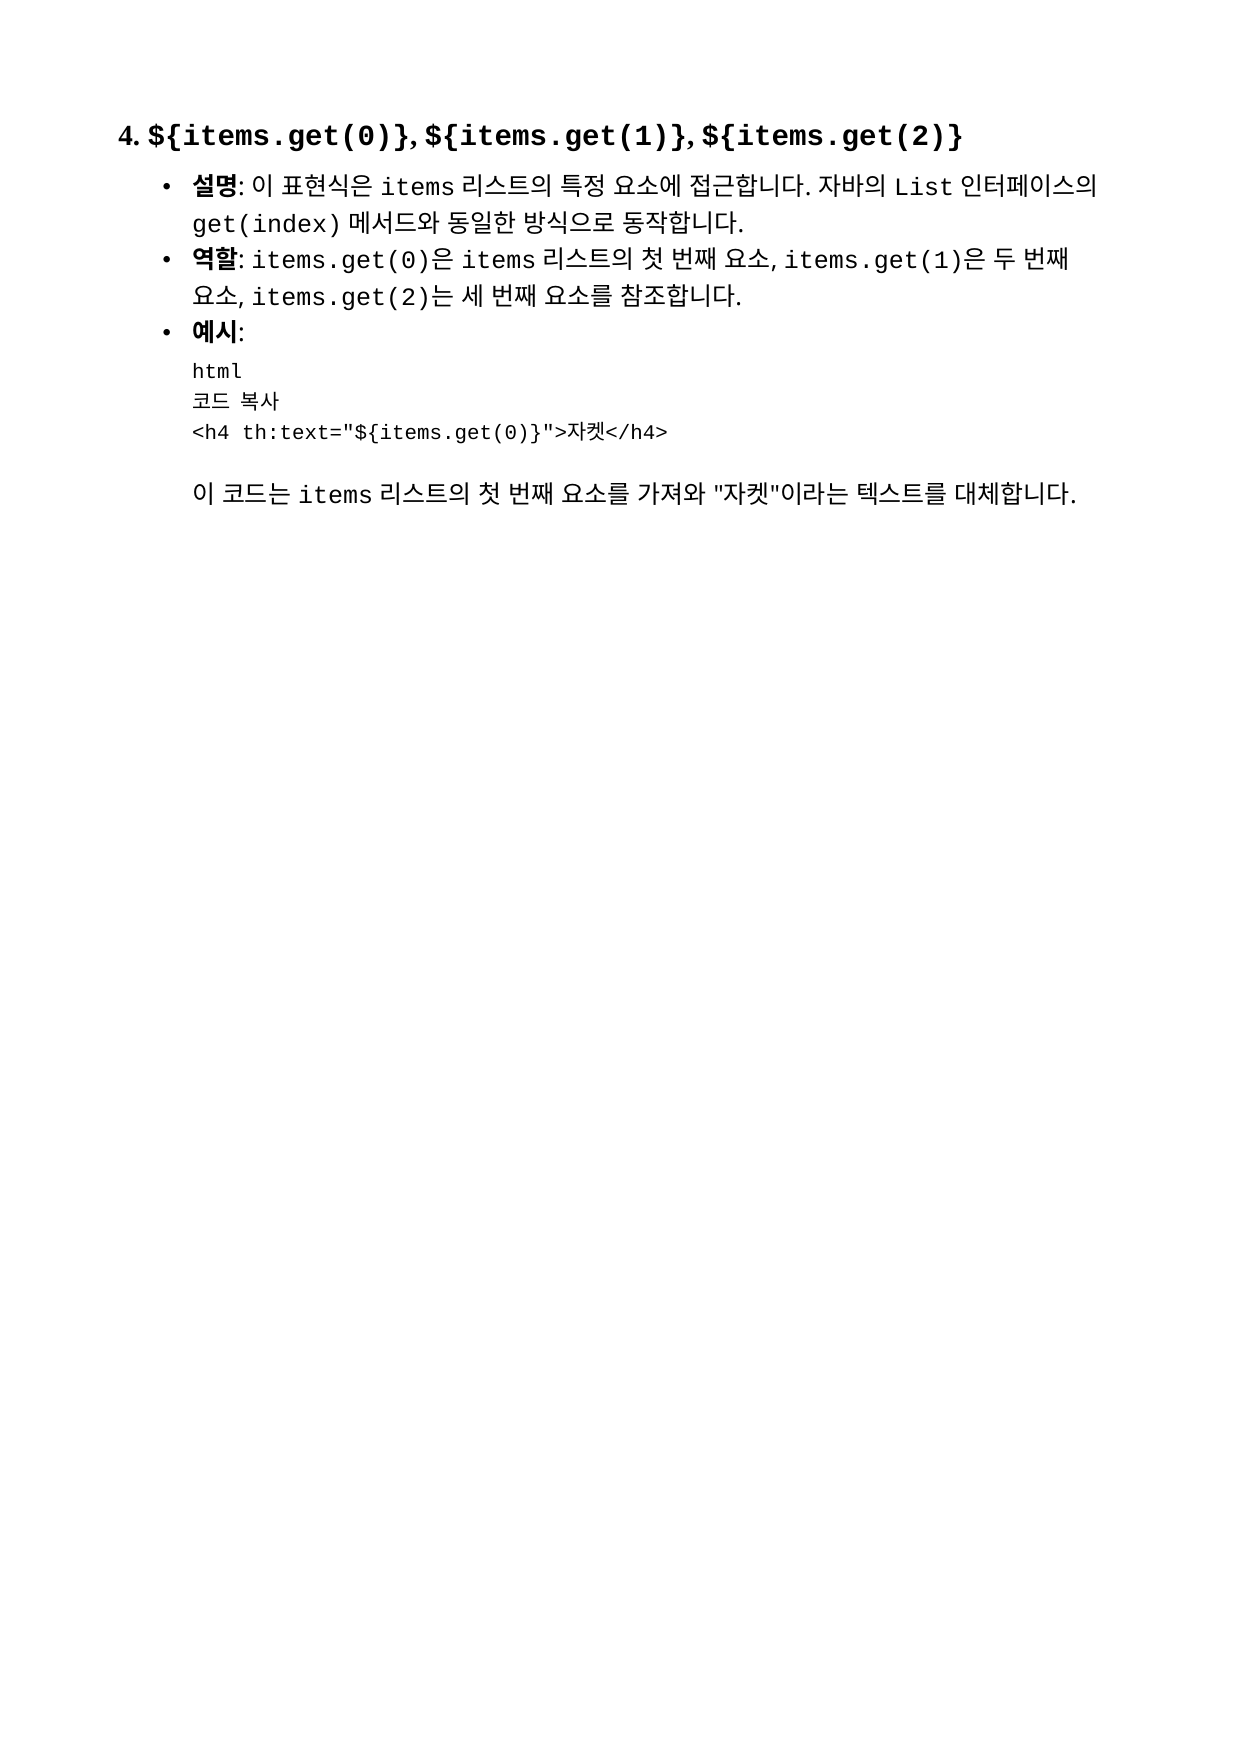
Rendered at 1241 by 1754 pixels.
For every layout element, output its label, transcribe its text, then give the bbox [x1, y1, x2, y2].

list 역할: items.get(0)은 items 리스트의 첫 번째 요소, items.get(1)은 두 번째 요소, items.get(2)는 세 번째 요소를 참조합니다. [162, 239, 1122, 312]
list 예시: [162, 312, 1122, 349]
list <h4 th:text="${items.get(0)}">자켓</h4> [162, 415, 1122, 446]
list 설명: 이 표현식은 items 리스트의 특정 요소에 접근합니다. 자바의 List 인터페이스의 get(index) 메서드와 동일한 방식으로 동작합니다. [162, 167, 1122, 239]
list 이 코드는 items 리스트의 첫 번째 요소를 가져와 "자켓"이라는 텍스트를 대체합니다. [162, 475, 1122, 511]
subtitle 4. ${items.get(0)}, ${items.get(1)}, ${items.get(2)} [118, 118, 1122, 154]
list 코드 복사 [162, 385, 1122, 415]
list html [162, 361, 1122, 385]
